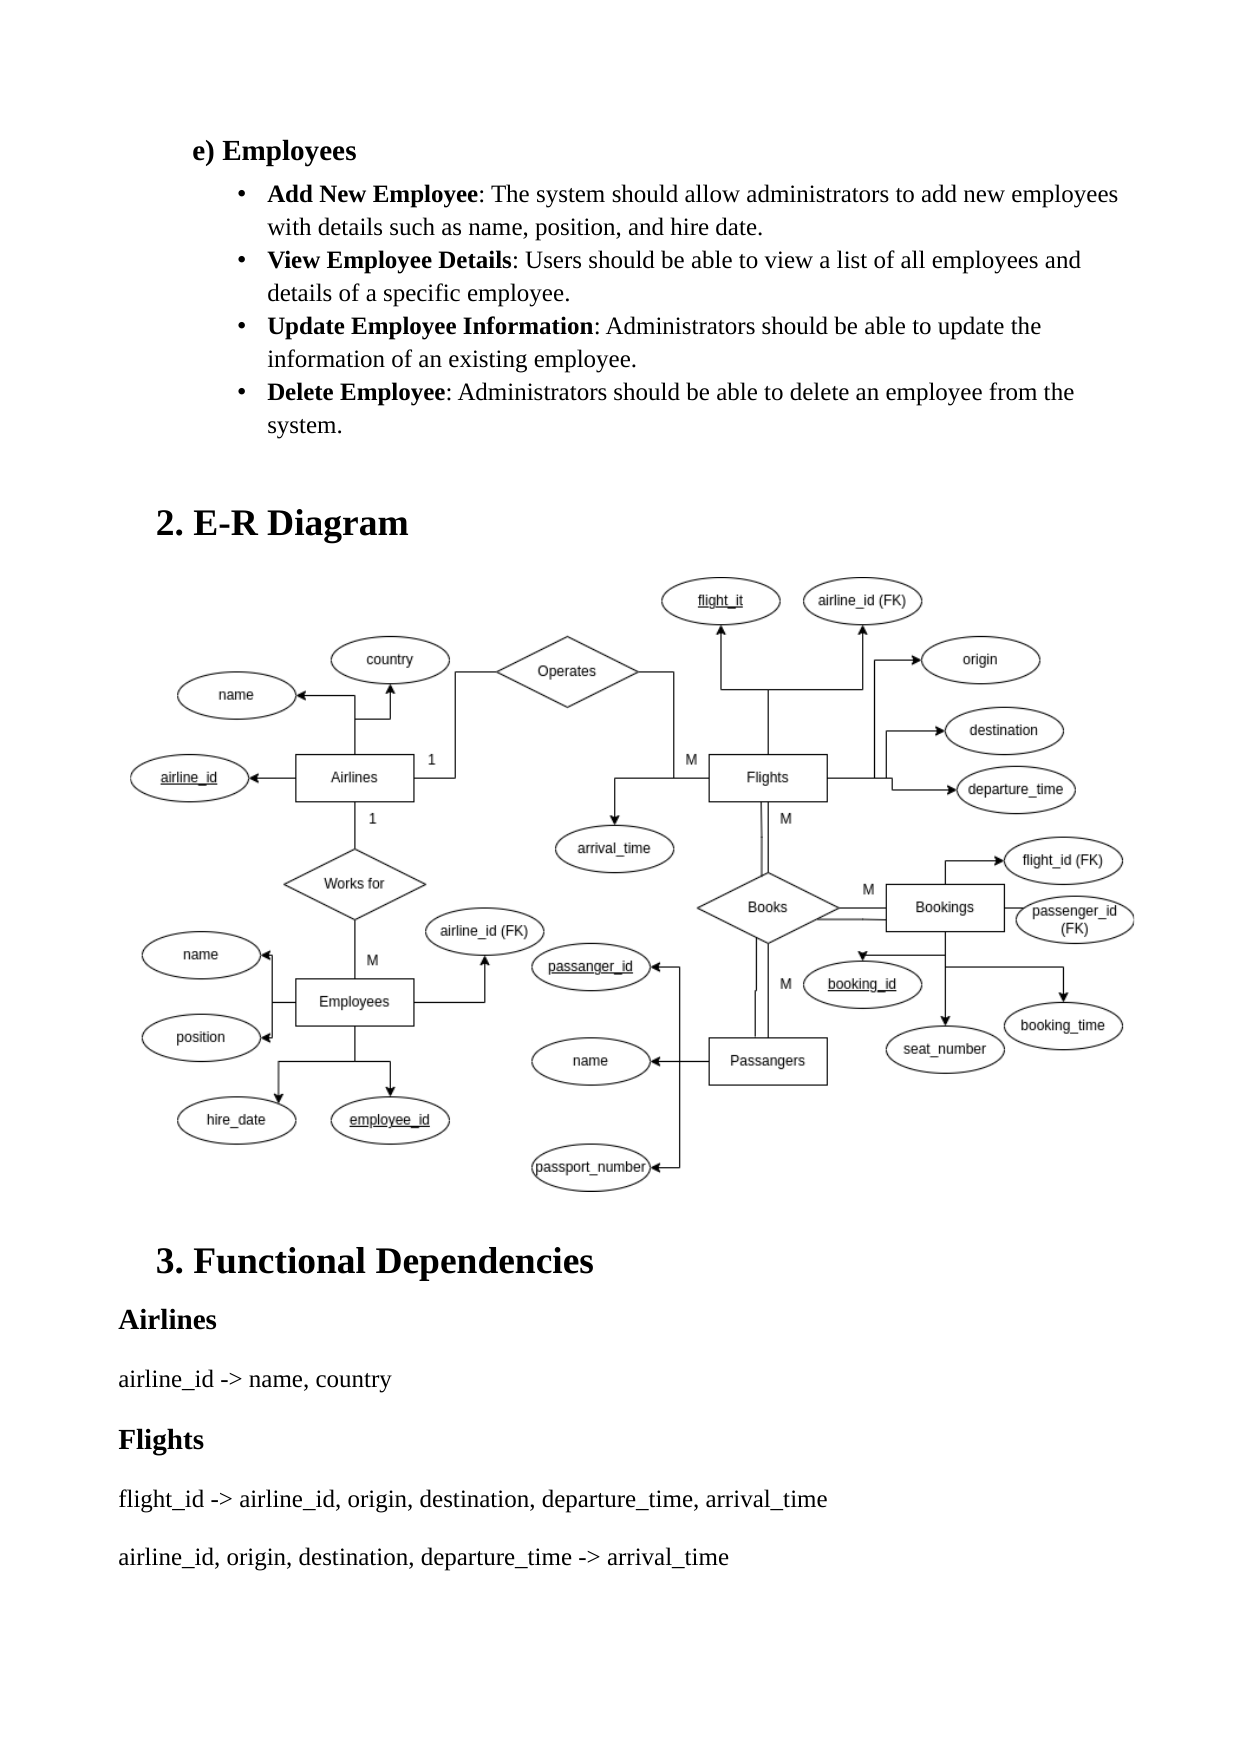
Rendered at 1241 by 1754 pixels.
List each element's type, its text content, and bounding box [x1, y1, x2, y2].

text Airlines [118, 1302, 1122, 1336]
picture [130, 577, 1135, 1192]
list View Employee Details: Users should be able to view a list of all employees and details of a specific employee. [237, 245, 1122, 307]
list Update Employee Information: Administrators should be able to update the information of an existing employee. [237, 311, 1122, 373]
text Flights [118, 1422, 1122, 1456]
text flight_id -> airline_id, origin, destination, departure_time, arrival_time [118, 1484, 1122, 1513]
text airline_id -> name, country [118, 1364, 1122, 1393]
subtitle e) Employees [118, 133, 1122, 166]
list Delete Employee: Administrators should be able to delete an employee from the system. [237, 377, 1122, 439]
list Functional Dependencies [156, 1238, 1122, 1281]
list Add New Employee: The system should allow administrators to add new employees with details such as name, position, and hire date. [237, 179, 1122, 241]
text airline_id, origin, destination, departure_time -> arrival_time [118, 1542, 1122, 1571]
list E-R Diagram [156, 501, 1122, 544]
